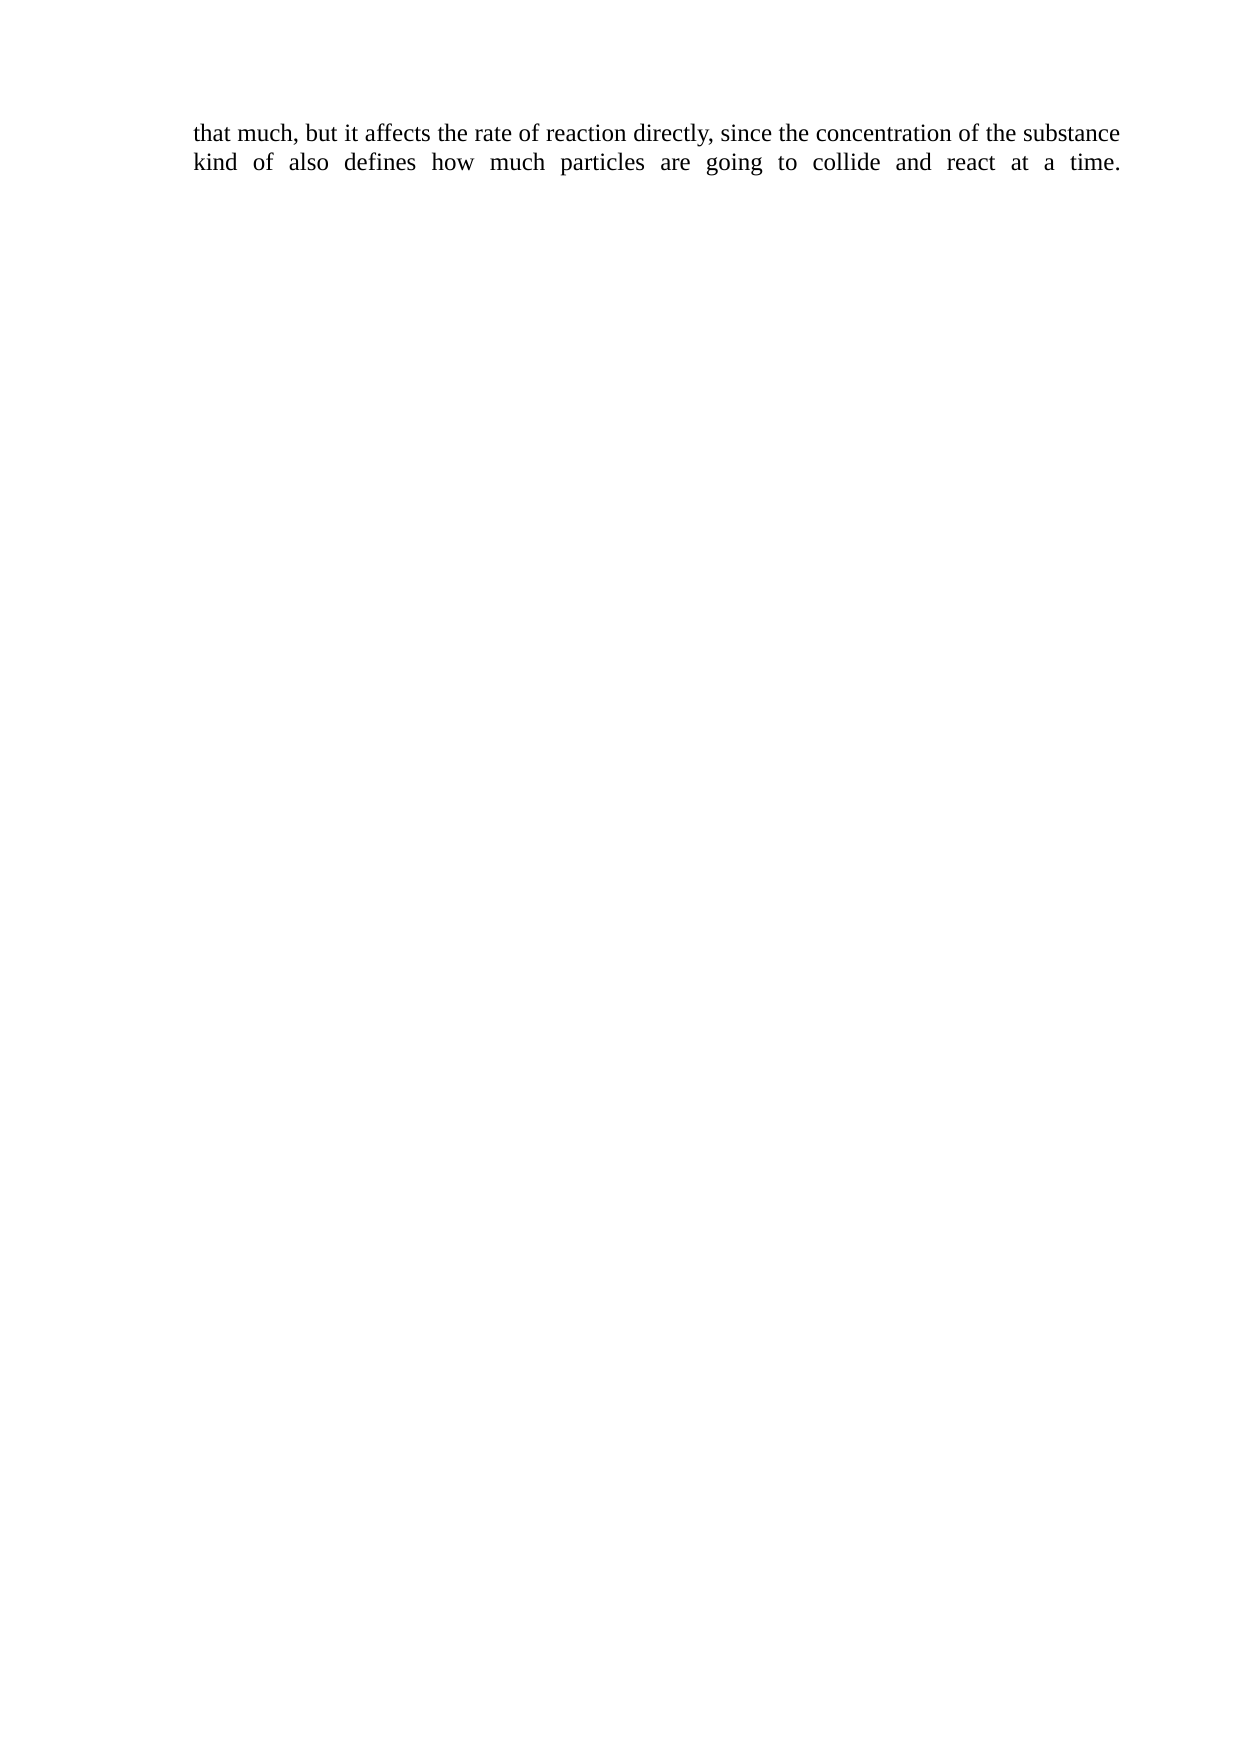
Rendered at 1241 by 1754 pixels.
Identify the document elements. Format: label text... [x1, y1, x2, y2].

list that much, but it affects the rate of reaction directly, since the concentration of the substance kind of also defines how much particles are going to collide and react at a time. [156, 118, 1122, 204]
